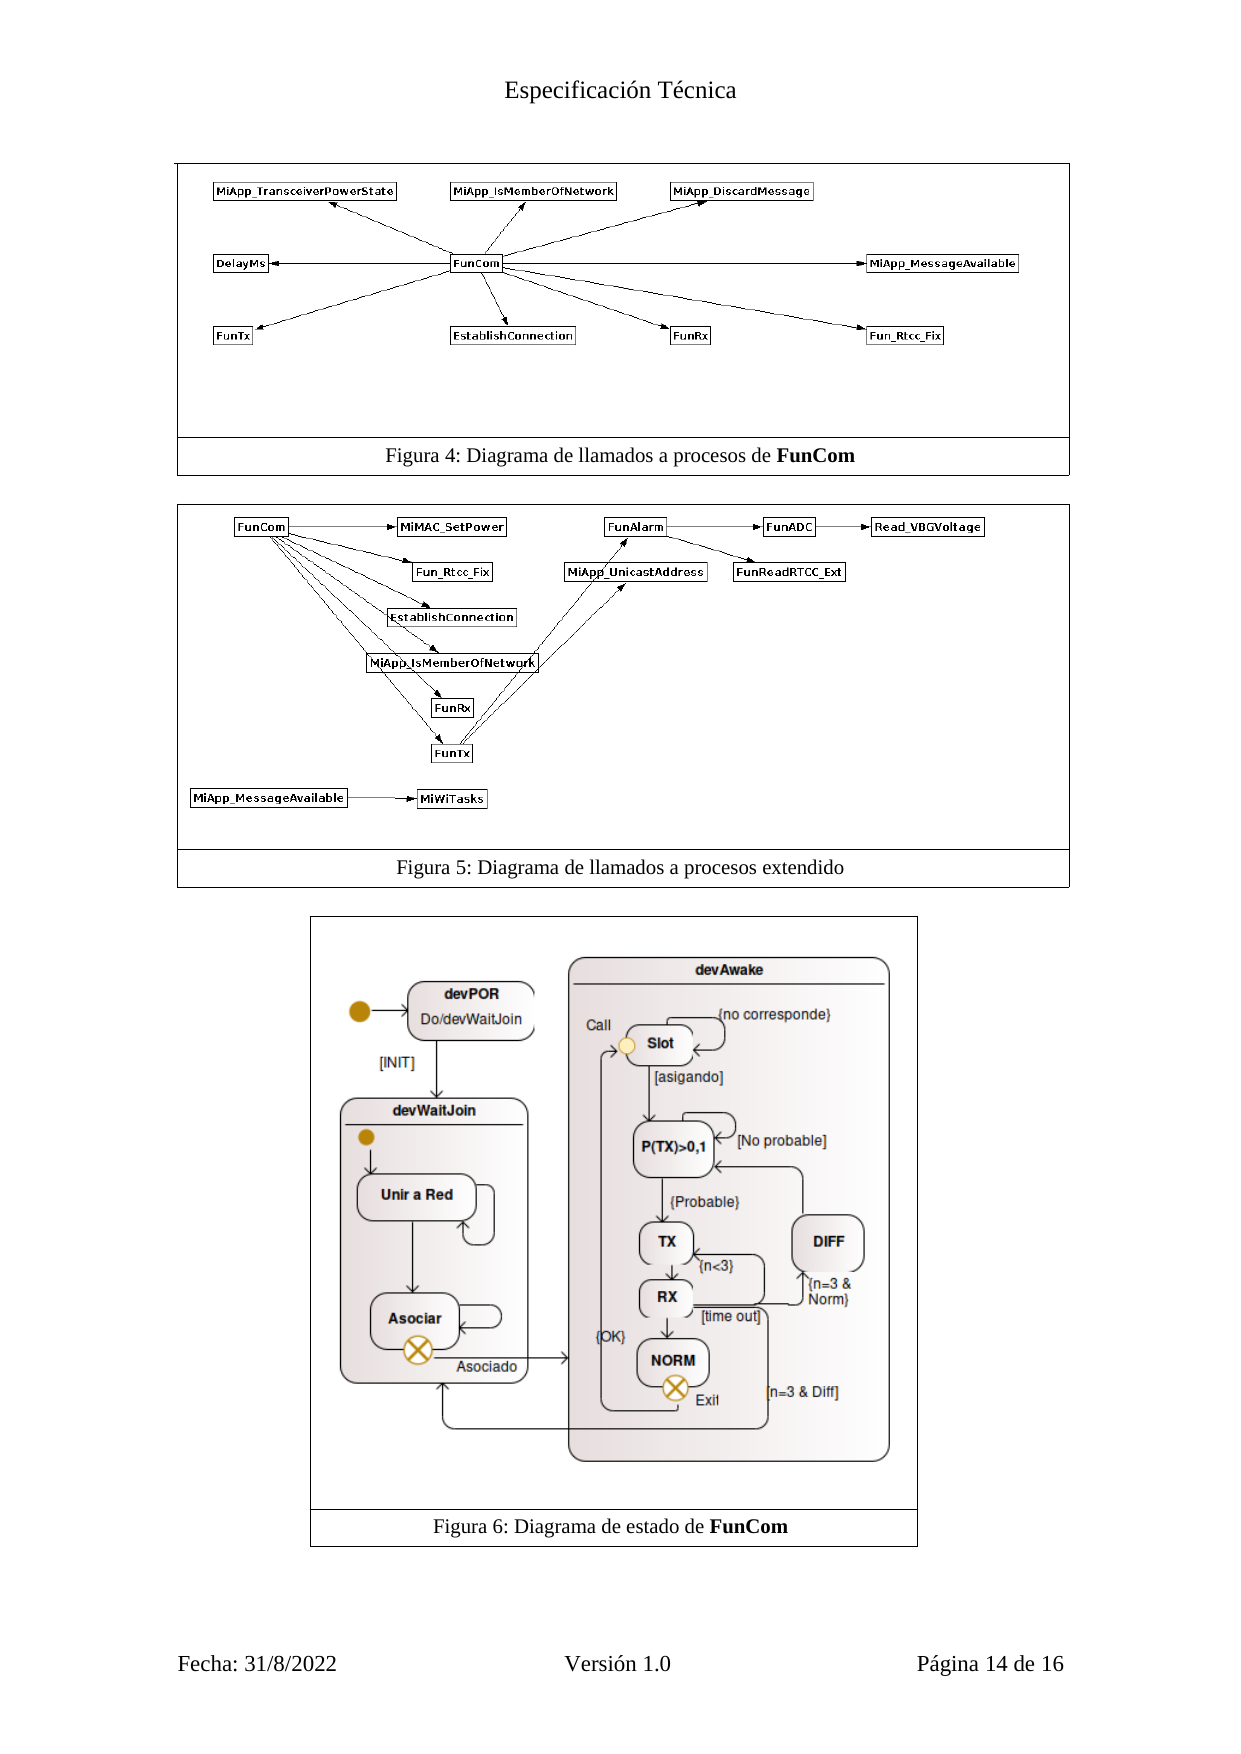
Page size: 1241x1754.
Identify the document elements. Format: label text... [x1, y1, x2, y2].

table_cell Figura 6: Diagrama de estado de FunCom [311, 1510, 917, 1546]
table_header [178, 505, 1069, 849]
picture [186, 509, 1061, 815]
table_cell Figura 4: Diagrama de llamados a procesos de FunCom [178, 438, 1069, 475]
table_cell Figura 5: Diagrama de llamados a procesos extendido [178, 850, 1069, 887]
picture [186, 168, 1061, 403]
picture [328, 945, 902, 1474]
table_header [178, 164, 1069, 437]
table_header [311, 917, 917, 1509]
